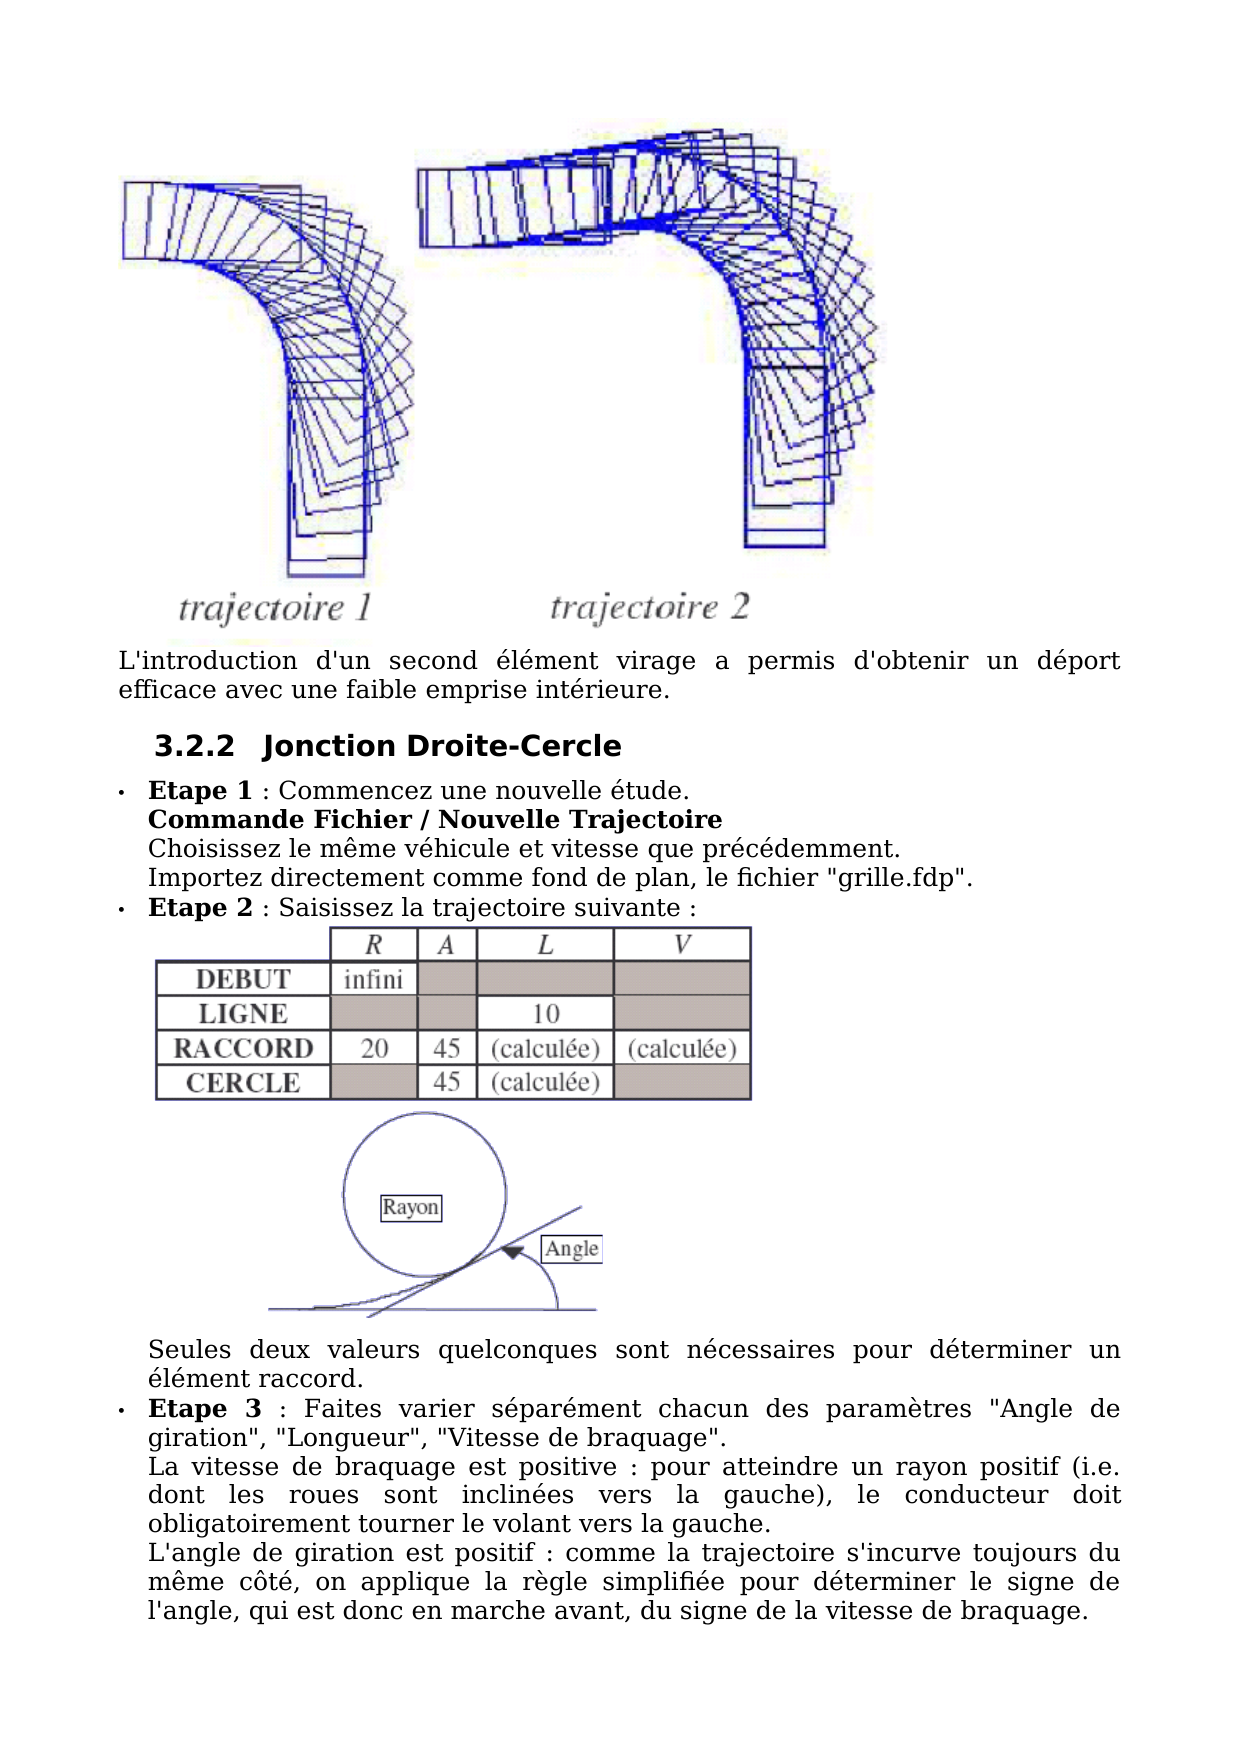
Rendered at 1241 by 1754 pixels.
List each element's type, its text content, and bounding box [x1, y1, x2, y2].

list Etape 1 : Commencez une nouvelle étude. Commande Fichier / Nouvelle Trajectoire Choisissez le même véhicule et vitesse que précédemment. Importez directement comme fond de plan, le fichier "grille.fdp". [118, 776, 1122, 893]
picture [147, 922, 766, 1336]
text L'introduction d'un second élément virage a permis d'obtenir un déport efficace avec une faible emprise intérieure. [118, 646, 1122, 704]
list Etape 3 : Faites varier séparément chacun des paramètres "Angle de giration", "Longueur", "Vitesse de braquage". La vitesse de braquage est positive : pour atteindre un rayon positif (i.e. dont les roues sont inclinées vers la gauche), le conducteur doit obligatoirement tourner le volant vers la gauche. L'angle de giration est positif : comme la trajectoire s'incurve toujours du même côté, on applique la règle simplifiée pour déterminer le signe de l'angle, qui est donc en marche avant, du signe de la vitesse de braquage. [118, 1393, 1122, 1626]
list Etape 2 : Saisissez la trajectoire suivante : Seules deux valeurs quelconques sont nécessaires pour déterminer un élément raccord. [118, 893, 1122, 1393]
subtitle Jonction Droite-Cercle [153, 729, 1122, 763]
picture [118, 118, 888, 647]
